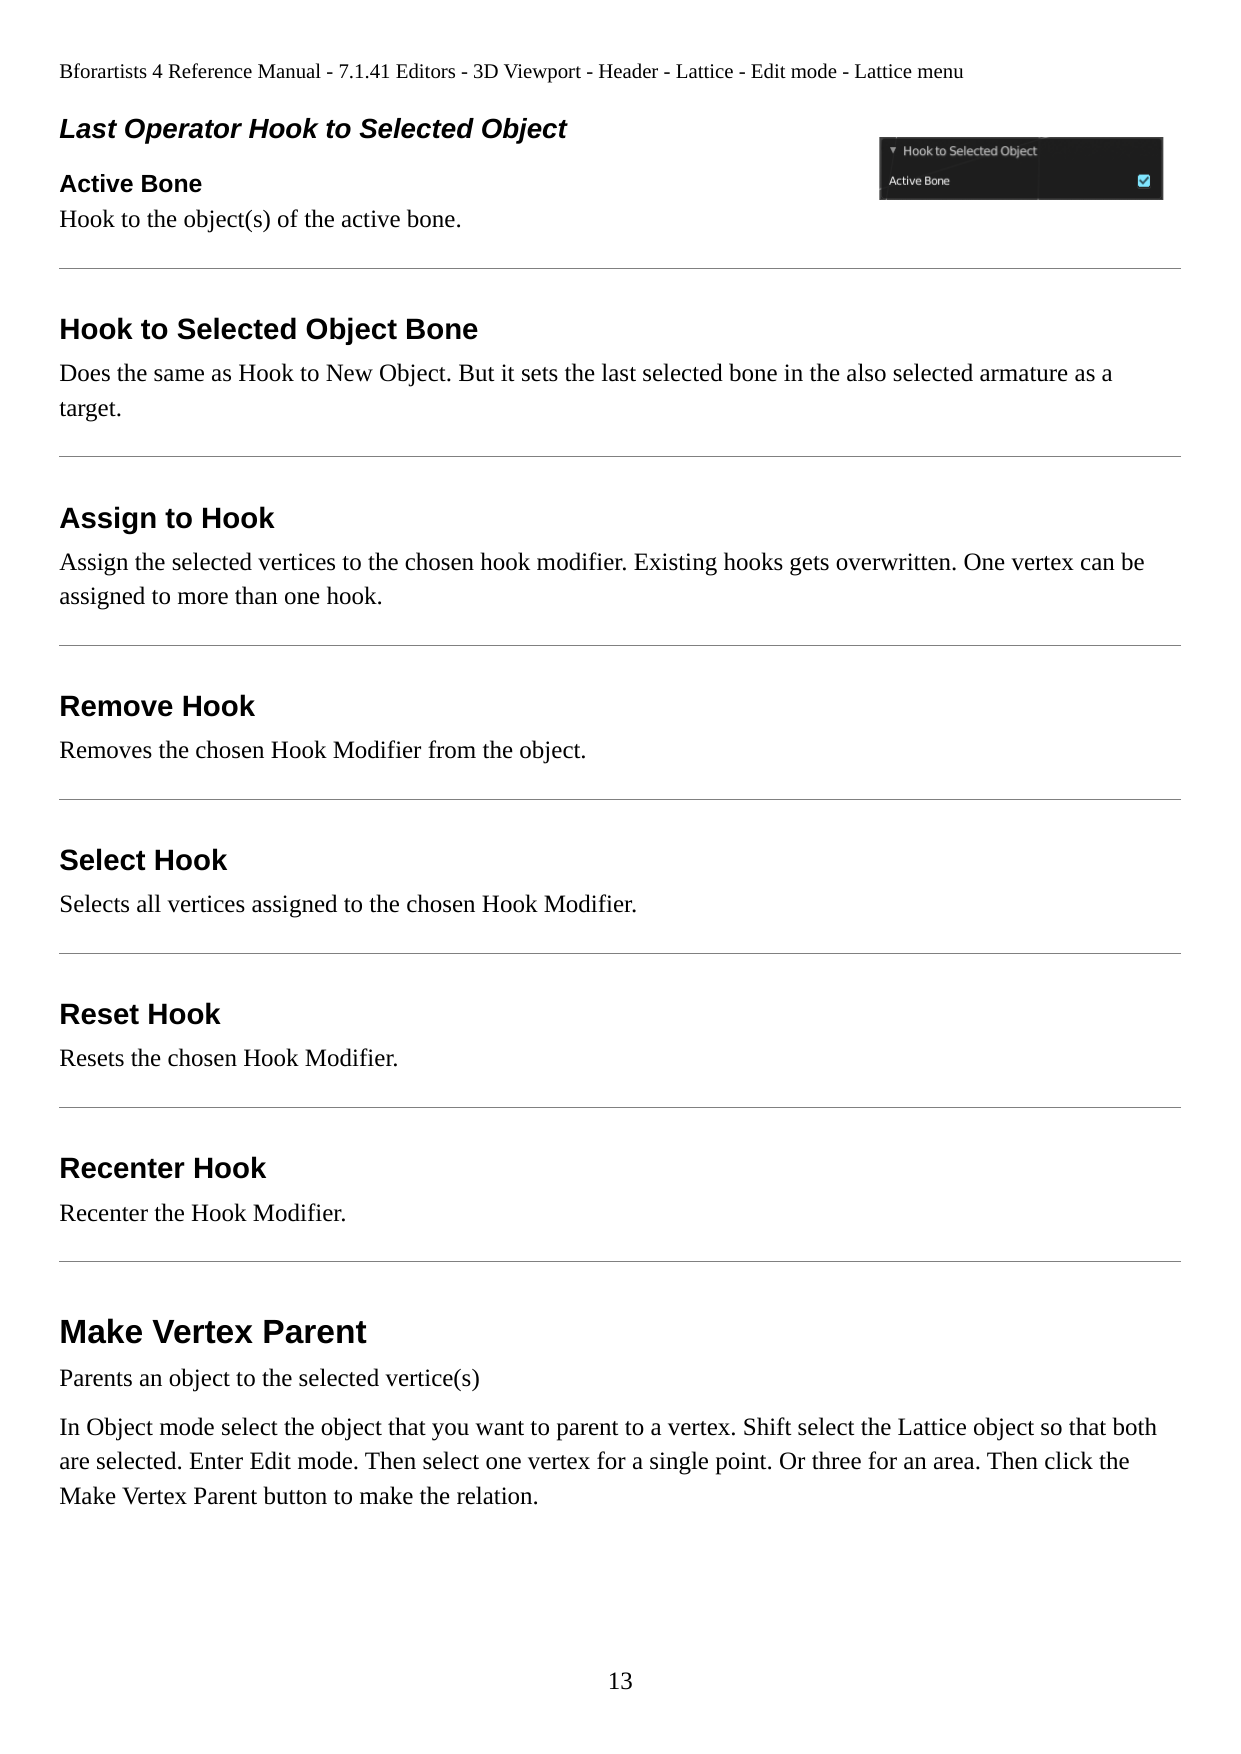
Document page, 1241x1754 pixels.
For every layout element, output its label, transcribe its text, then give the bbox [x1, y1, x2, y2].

text Recenter the Hook Modifier. [59, 1198, 1181, 1226]
subtitle Recenter Hook [59, 1151, 1181, 1185]
text Hook to the object(s) of the active bone. [59, 204, 1181, 233]
subtitle Remove Hook [59, 689, 1181, 723]
picture [879, 137, 1164, 200]
text Parents an object to the selected vertice(s) [59, 1363, 1181, 1392]
subtitle [1164, 169, 1181, 198]
subtitle Reset Hook [59, 997, 1181, 1031]
subtitle Make Vertex Parent [59, 1312, 1181, 1350]
text Resets the chosen Hook Modifier. [59, 1043, 1181, 1072]
subtitle Active Bone [59, 169, 879, 198]
subtitle Select Hook [59, 843, 1181, 877]
text Selects all vertices assigned to the chosen Hook Modifier. [59, 889, 1181, 918]
text Assign the selected vertices to the chosen hook modifier. Existing hooks gets overwritten. One vertex can be assigned to more than one hook. [59, 547, 1181, 610]
subtitle Assign to Hook [59, 501, 1181, 534]
text Removes the chosen Hook Modifier from the object. [59, 735, 1181, 764]
text In Object mode select the object that you want to parent to a vertex. Shift select the Lattice object so that both are selected. Enter Edit mode. Then select one vertex for a single point. Or three for an area. Then click the Make Vertex Parent button to make the relation. [59, 1412, 1181, 1509]
subtitle Last Operator Hook to Selected Object [59, 113, 1181, 144]
text Does the same as Hook to New Object. But it sets the last selected bone in the also selected armature as a target. [59, 358, 1181, 422]
subtitle Hook to Selected Object Bone [59, 312, 1181, 346]
